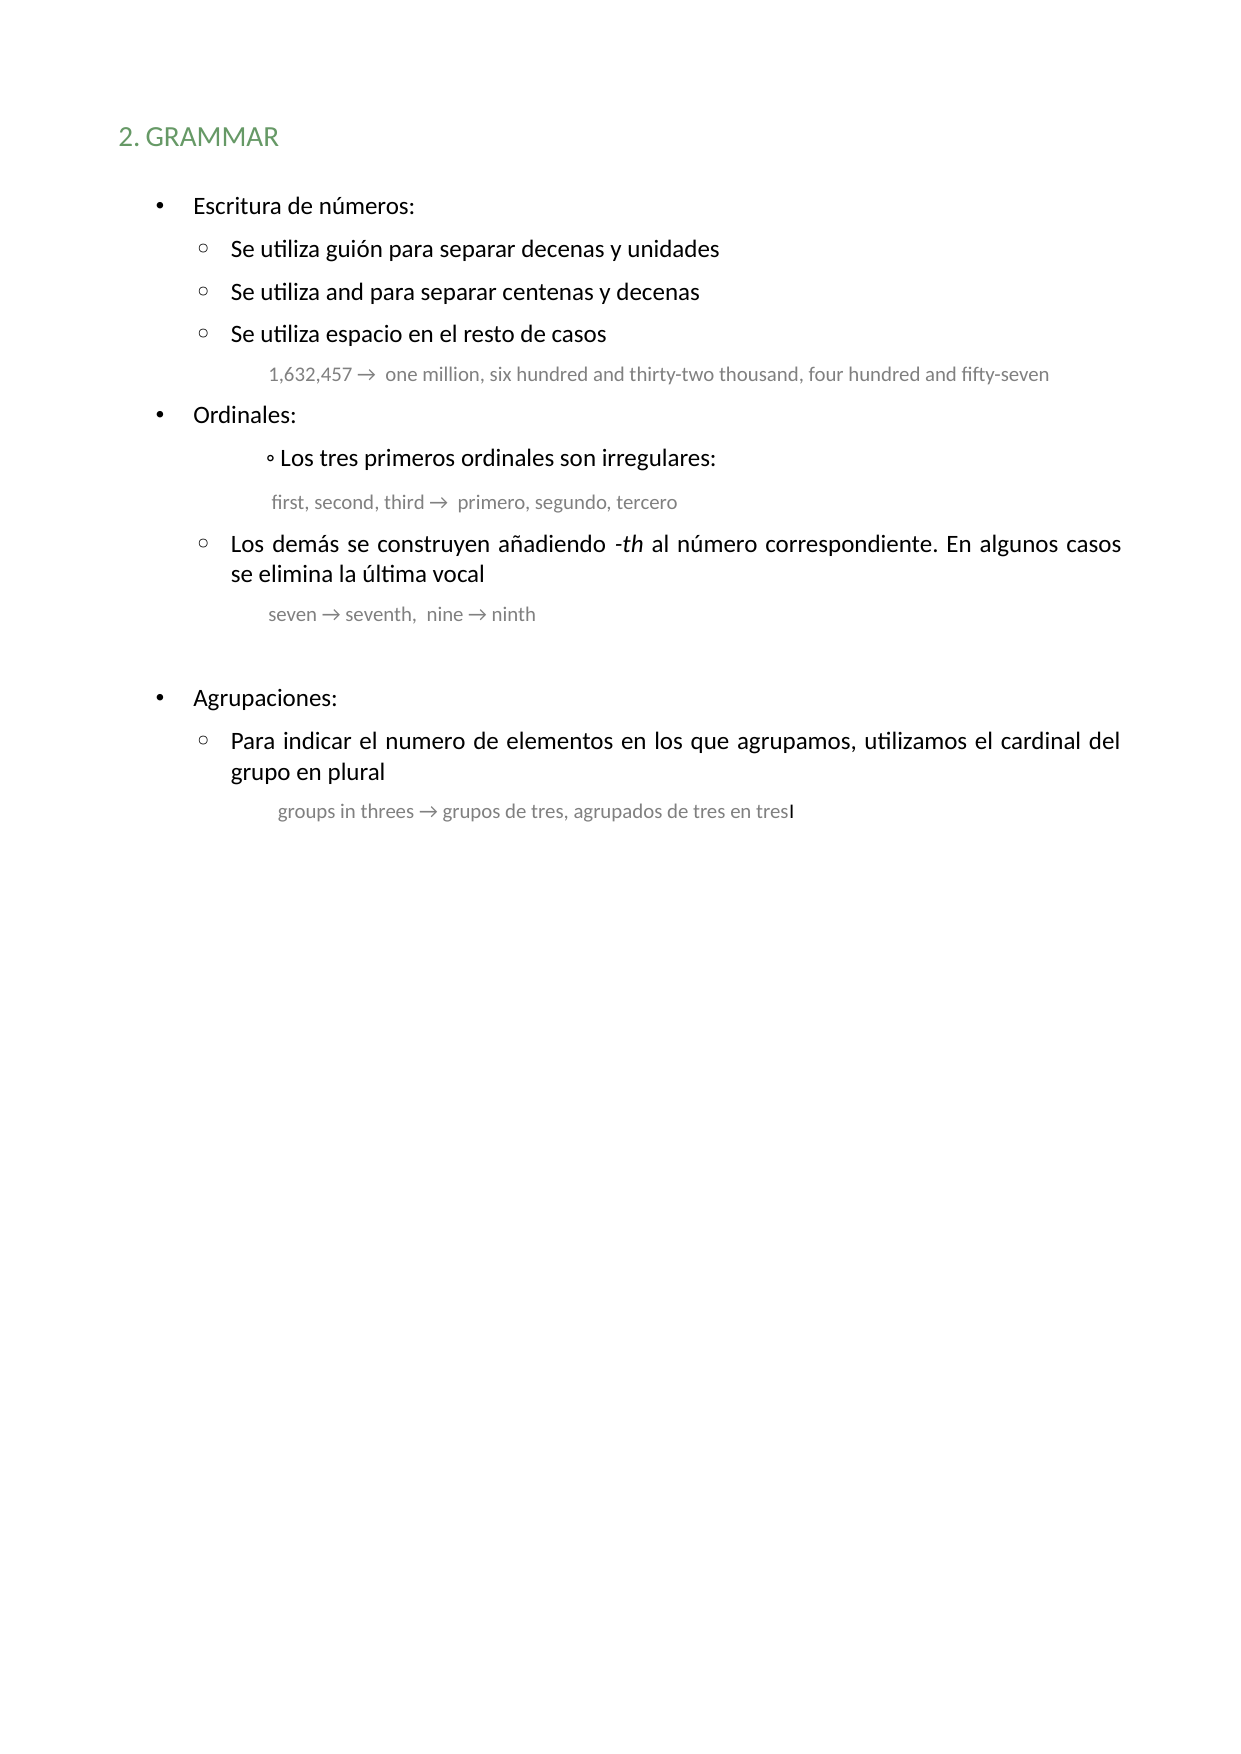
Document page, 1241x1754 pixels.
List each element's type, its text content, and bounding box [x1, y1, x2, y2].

text groups in threes → grupos de tres, agrupados de tres en tresI [266, 798, 1122, 824]
list seven → seventh, nine → ninth [231, 601, 1122, 627]
text ◦ Los tres primeros ordinales son irregulares: [266, 442, 1122, 473]
subtitle Grammar [118, 118, 1122, 154]
list Ordinales: [156, 399, 1122, 430]
list Agrupaciones: [156, 682, 1122, 713]
list Escritura de números: [156, 190, 1122, 220]
list Se utiliza guión para separar decenas y unidades [193, 233, 1122, 263]
list Se utiliza and para separar centenas y decenas [193, 276, 1122, 306]
list 1,632,457 → one million, six hundred and thirty-two thousand, four hundred and fifty-seven [231, 361, 1122, 387]
list Los demás se construyen añadiendo -th al número correspondiente. En algunos casos se elimina la última vocal [193, 528, 1122, 589]
list Se utiliza espacio en el resto de casos [193, 318, 1122, 349]
list Para indicar el numero de elementos en los que agrupamos, utilizamos el cardinal del grupo en plural [193, 725, 1122, 786]
text first, second, third → primero, segundo, tercero [266, 485, 1122, 516]
